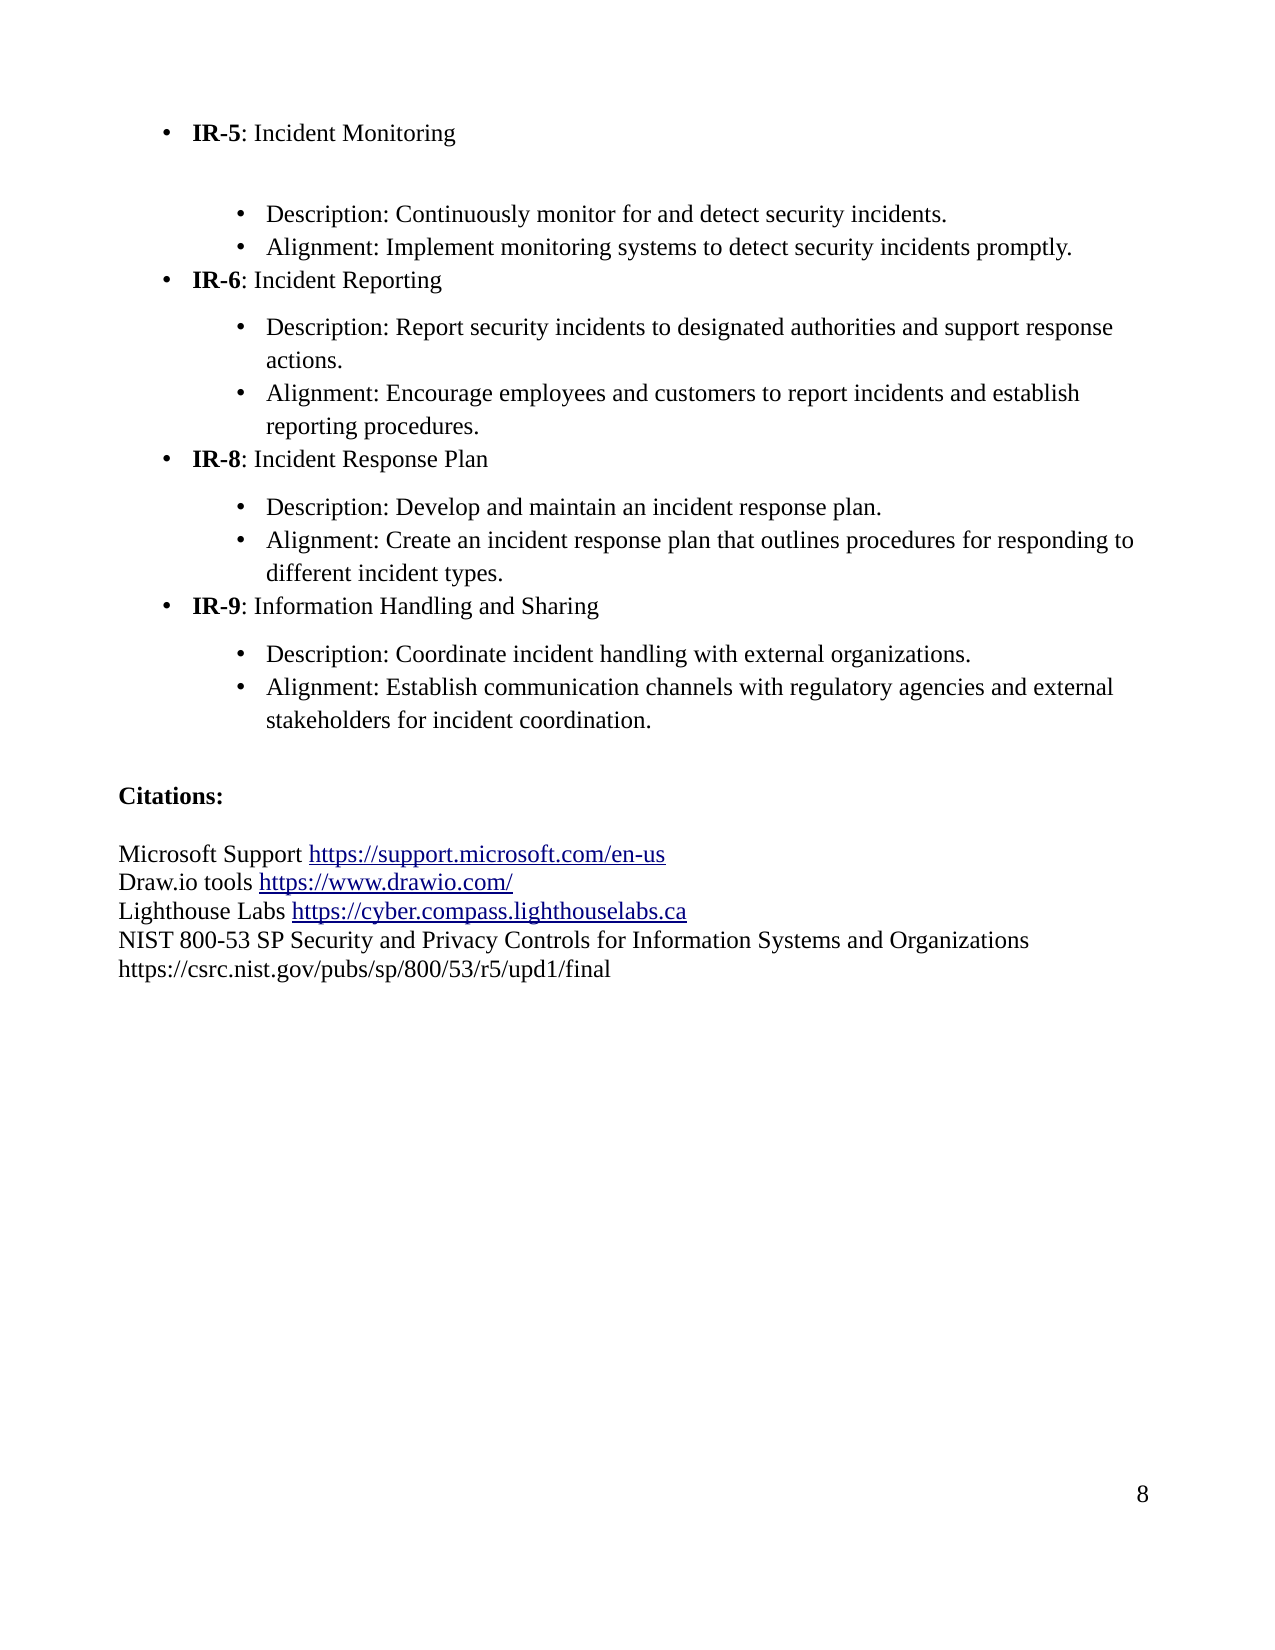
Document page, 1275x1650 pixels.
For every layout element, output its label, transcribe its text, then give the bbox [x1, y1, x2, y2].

list Alignment: Create an incident response plan that outlines procedures for responding to different incident types. [236, 525, 1157, 587]
text Draw.io tools https://www.drawio.com/ [118, 867, 1157, 896]
list Alignment: Establish communication channels with regulatory agencies and external stakeholders for incident coordination. [236, 672, 1157, 733]
list Description: Report security incidents to designated authorities and support response actions. [236, 312, 1157, 374]
list Description: Coordinate incident handling with external organizations. [236, 639, 1157, 667]
text Citations: [118, 781, 1157, 810]
text NIST 800-53 SP Security and Privacy Controls for Information Systems and Organizations [118, 925, 1157, 954]
text https://csrc.nist.gov/pubs/sp/800/53/r5/upd1/final [118, 954, 1157, 982]
list Description: Develop and maintain an incident response plan. [236, 492, 1157, 521]
text 8 [118, 1471, 1157, 1509]
list IR-5: Incident Monitoring [162, 118, 1157, 180]
list IR-9: Information Handling and Sharing [162, 591, 1157, 620]
list Alignment: Encourage employees and customers to report incidents and establish reporting procedures. [236, 378, 1157, 440]
list IR-8: Incident Response Plan [162, 444, 1157, 473]
list IR-6: Incident Reporting [162, 265, 1157, 293]
text Microsoft Support https://support.microsoft.com/en-us [118, 839, 1157, 867]
list Description: Continuously monitor for and detect security incidents. [236, 199, 1157, 227]
text Lighthouse Labs https://cyber.compass.lighthouselabs.ca [118, 896, 1157, 925]
list Alignment: Implement monitoring systems to detect security incidents promptly. [236, 232, 1157, 261]
